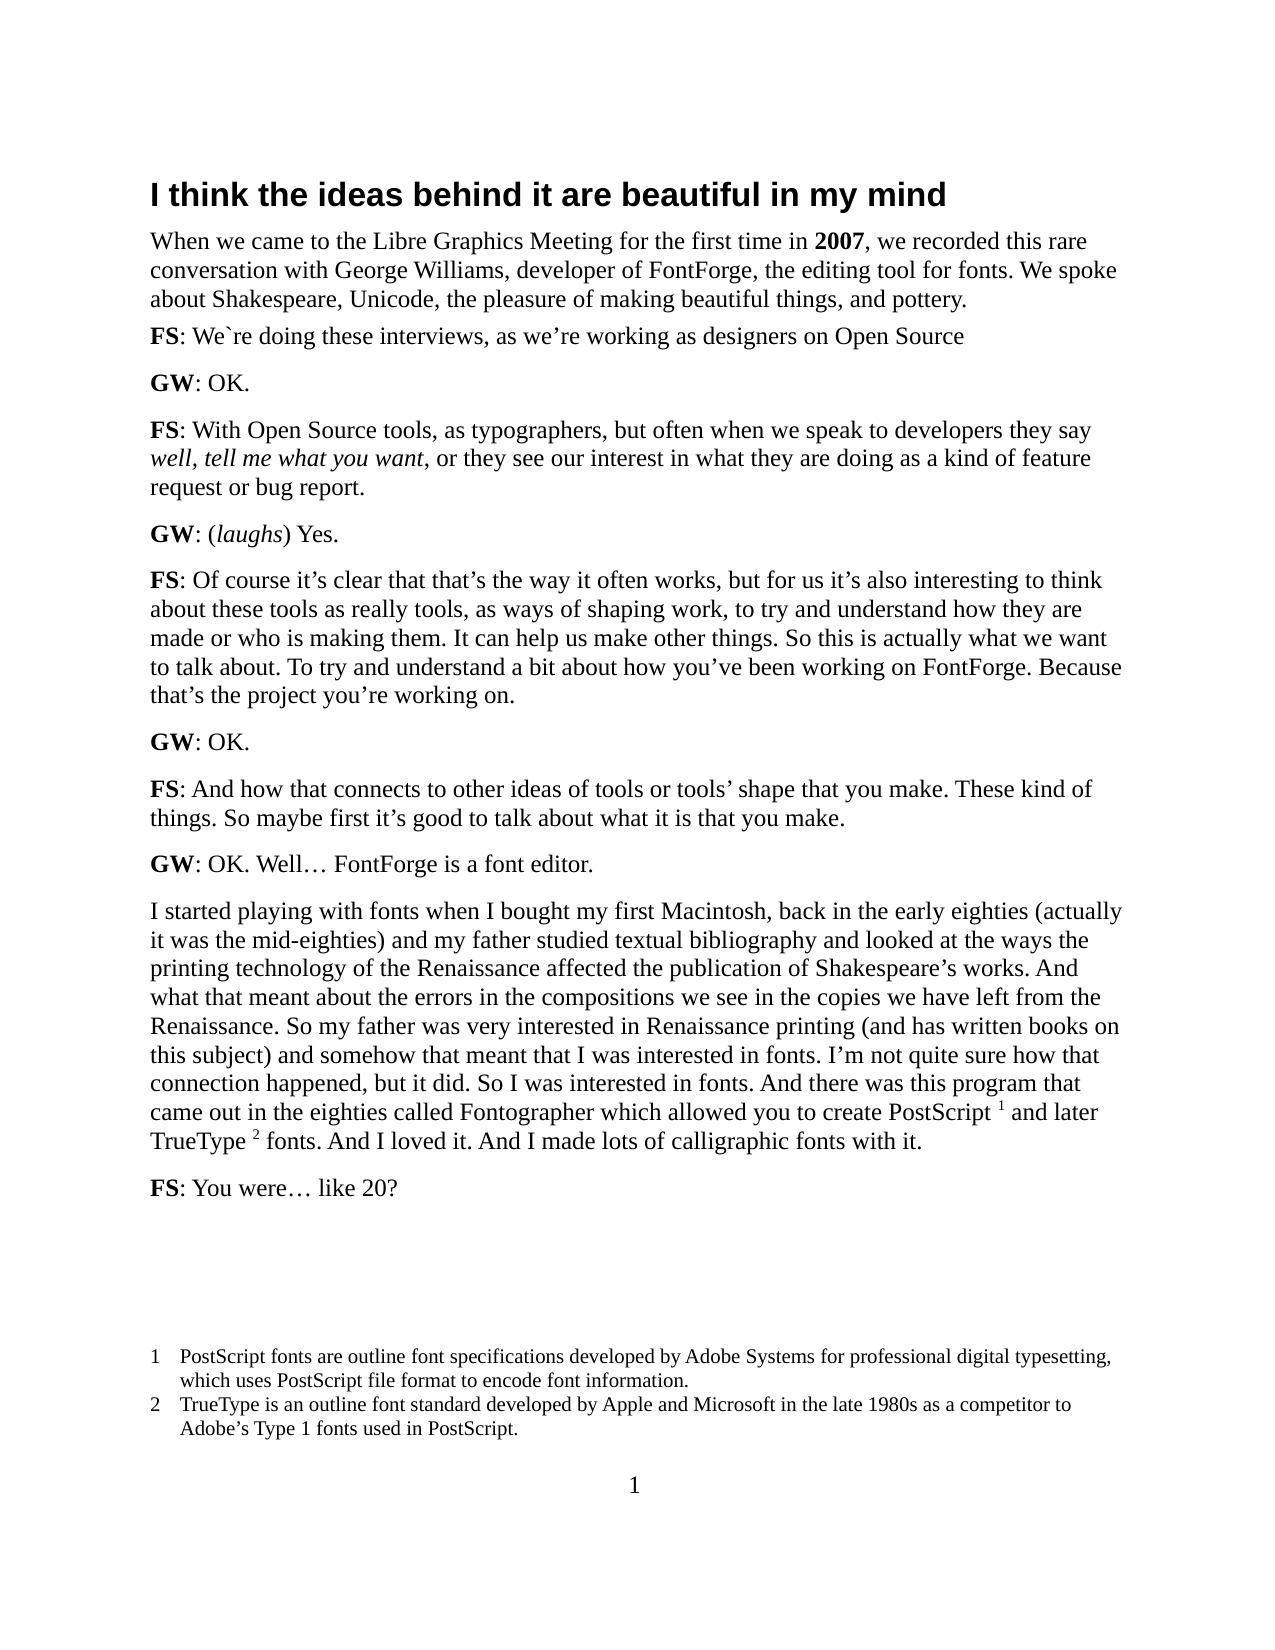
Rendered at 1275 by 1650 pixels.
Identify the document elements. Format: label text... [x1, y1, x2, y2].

text GW: (laughs) Yes. [150, 519, 1125, 548]
text GW: OK. [150, 368, 1125, 397]
text PostScript fonts are outline font specifications developed by Adobe Systems for professional digital typesetting, which uses PostScript file format to encode font information. [150, 1344, 1125, 1392]
text When we came to the Libre Graphics Meeting for the first time in 2007, we recorded this rare conversation with George Williams, developer of FontForge, the editing tool for fonts. We spoke about Shakespeare, Unicode, the pleasure of making beautiful things, and pottery. [150, 226, 1125, 312]
text GW: OK. [150, 727, 1125, 756]
text TrueType is an outline font standard developed by Apple and Microsoft in the late 1980s as a competitor to Adobe’s Type 1 fonts used in PostScript. [150, 1392, 1125, 1440]
text FS: We`re doing these interviews, as we’re working as designers on Open Source [150, 321, 1125, 350]
text FS: With Open Source tools, as typographers, but often when we speak to developers they say well, tell me what you want, or they see our interest in what they are doing as a kind of feature request or bug report. [150, 415, 1125, 501]
text GW: OK. Well… FontForge is a font editor. [150, 849, 1125, 878]
subtitle I think the ideas behind it are beautiful in my mind [150, 175, 1125, 214]
text I started playing with fonts when I bought my first Macintosh, back in the early eighties (actually it was the mid-eighties) and my father studied textual bibliography and looked at the ways the printing technology of the Renaissance affected the publication of Shakespeare’s works. And what that meant about the errors in the compositions we see in the copies we have left from the Renaissance. So my father was very interested in Renaissance printing (and has written books on this subject) and somehow that meant that I was interested in fonts. I’m not quite sure how that connection happened, but it did. So I was interested in fonts. And there was this program that came out in the eighties called Fontographer which allowed you to create PostScript and later TrueType fonts. And I loved it. And I made lots of calligraphic fonts with it. [150, 896, 1125, 1155]
text FS: You were… like 20? [150, 1173, 1125, 1201]
text FS: And how that connects to other ideas of tools or tools’ shape that you make. These kind of things. So maybe first it’s good to talk about what it is that you make. [150, 774, 1125, 831]
text FS: Of course it’s clear that that’s the way it often works, but for us it’s also interesting to think about these tools as really tools, as ways of shaping work, to try and understand how they are made or who is making them. It can help us make other things. So this is actually what we want to talk about. To try and understand a bit about how you’ve been working on FontForge. Because that’s the project you’re working on. [150, 566, 1125, 709]
